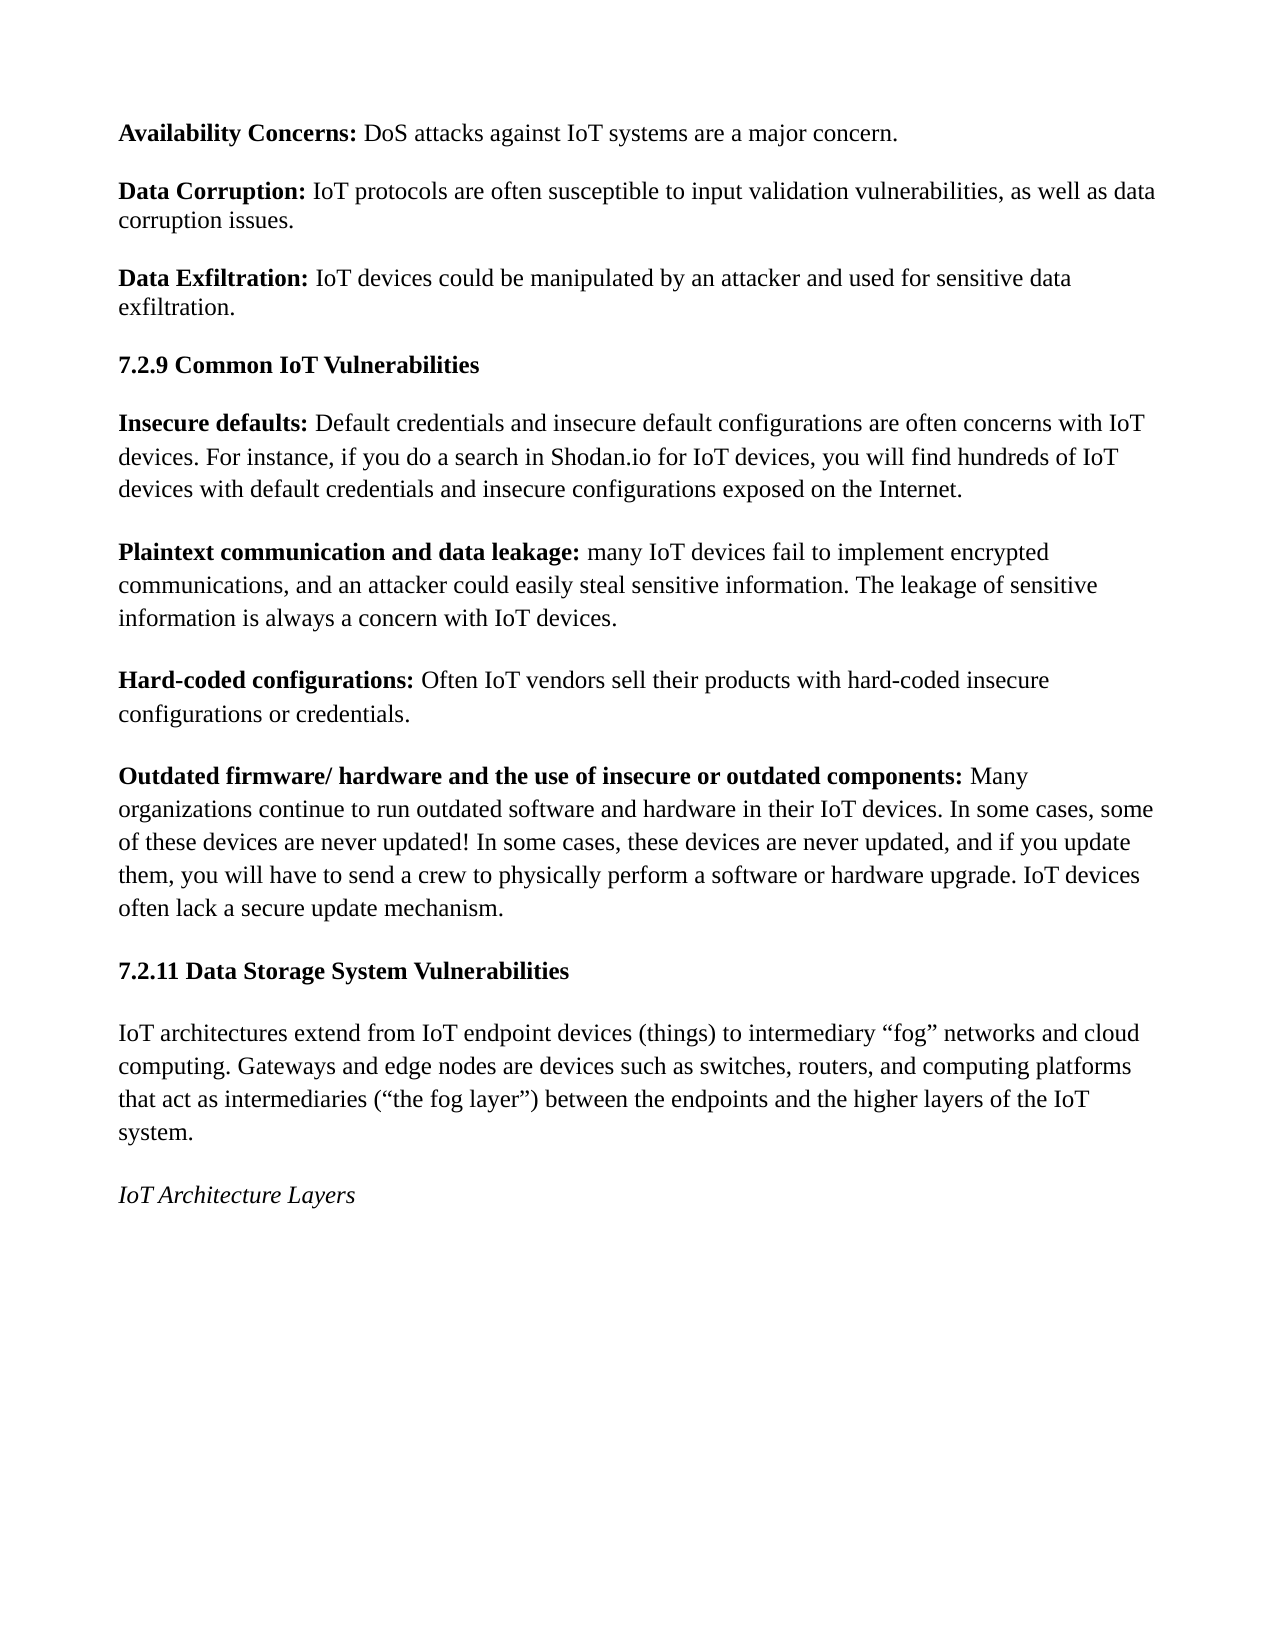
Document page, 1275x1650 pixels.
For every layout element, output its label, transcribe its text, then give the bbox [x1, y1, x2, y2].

text 7.2.9 Common IoT Vulnerabilities [118, 350, 1157, 379]
text Hard-coded configurations: Often IoT vendors sell their products with hard-coded insecure configurations or credentials. [118, 666, 1157, 727]
text Data Exfiltration: IoT devices could be manipulated by an attacker and used for sensitive data exfiltration. [118, 263, 1157, 321]
text Availability Concerns: DoS attacks against IoT systems are a major concern. [118, 118, 1157, 147]
text IoT Architecture Layers [118, 1180, 1157, 1208]
text Plaintext communication and data leakage: many IoT devices fail to implement encrypted communications, and an attacker could easily steal sensitive information. The leakage of sensitive information is always a concern with IoT devices. [118, 537, 1157, 632]
text Outdated firmware/ hardware and the use of insecure or outdated components: Many organizations continue to run outdated software and hardware in their IoT devices. In some cases, some of these devices are never updated! In some cases, these devices are never updated, and if you update them, you will have to send a crew to physically perform a software or hardware upgrade. IoT devices often lack a secure update mechanism. [118, 761, 1157, 922]
text Insecure defaults: Default credentials and insecure default configurations are often concerns with IoT devices. For instance, if you do a search in Shodan.io for IoT devices, you will find hundreds of IoT devices with default credentials and insecure configurations exposed on the Internet. [118, 408, 1157, 503]
text Data Corruption: IoT protocols are often susceptible to input validation vulnerabilities, as well as data corruption issues. [118, 176, 1157, 234]
text IoT architectures extend from IoT endpoint devices (things) to intermediary “fog” networks and cloud computing. Gateways and edge nodes are devices such as switches, routers, and computing platforms that act as intermediaries (“the fog layer”) between the endpoints and the higher layers of the IoT system. [118, 1018, 1157, 1146]
text 7.2.11 Data Storage System Vulnerabilities [118, 956, 1157, 984]
